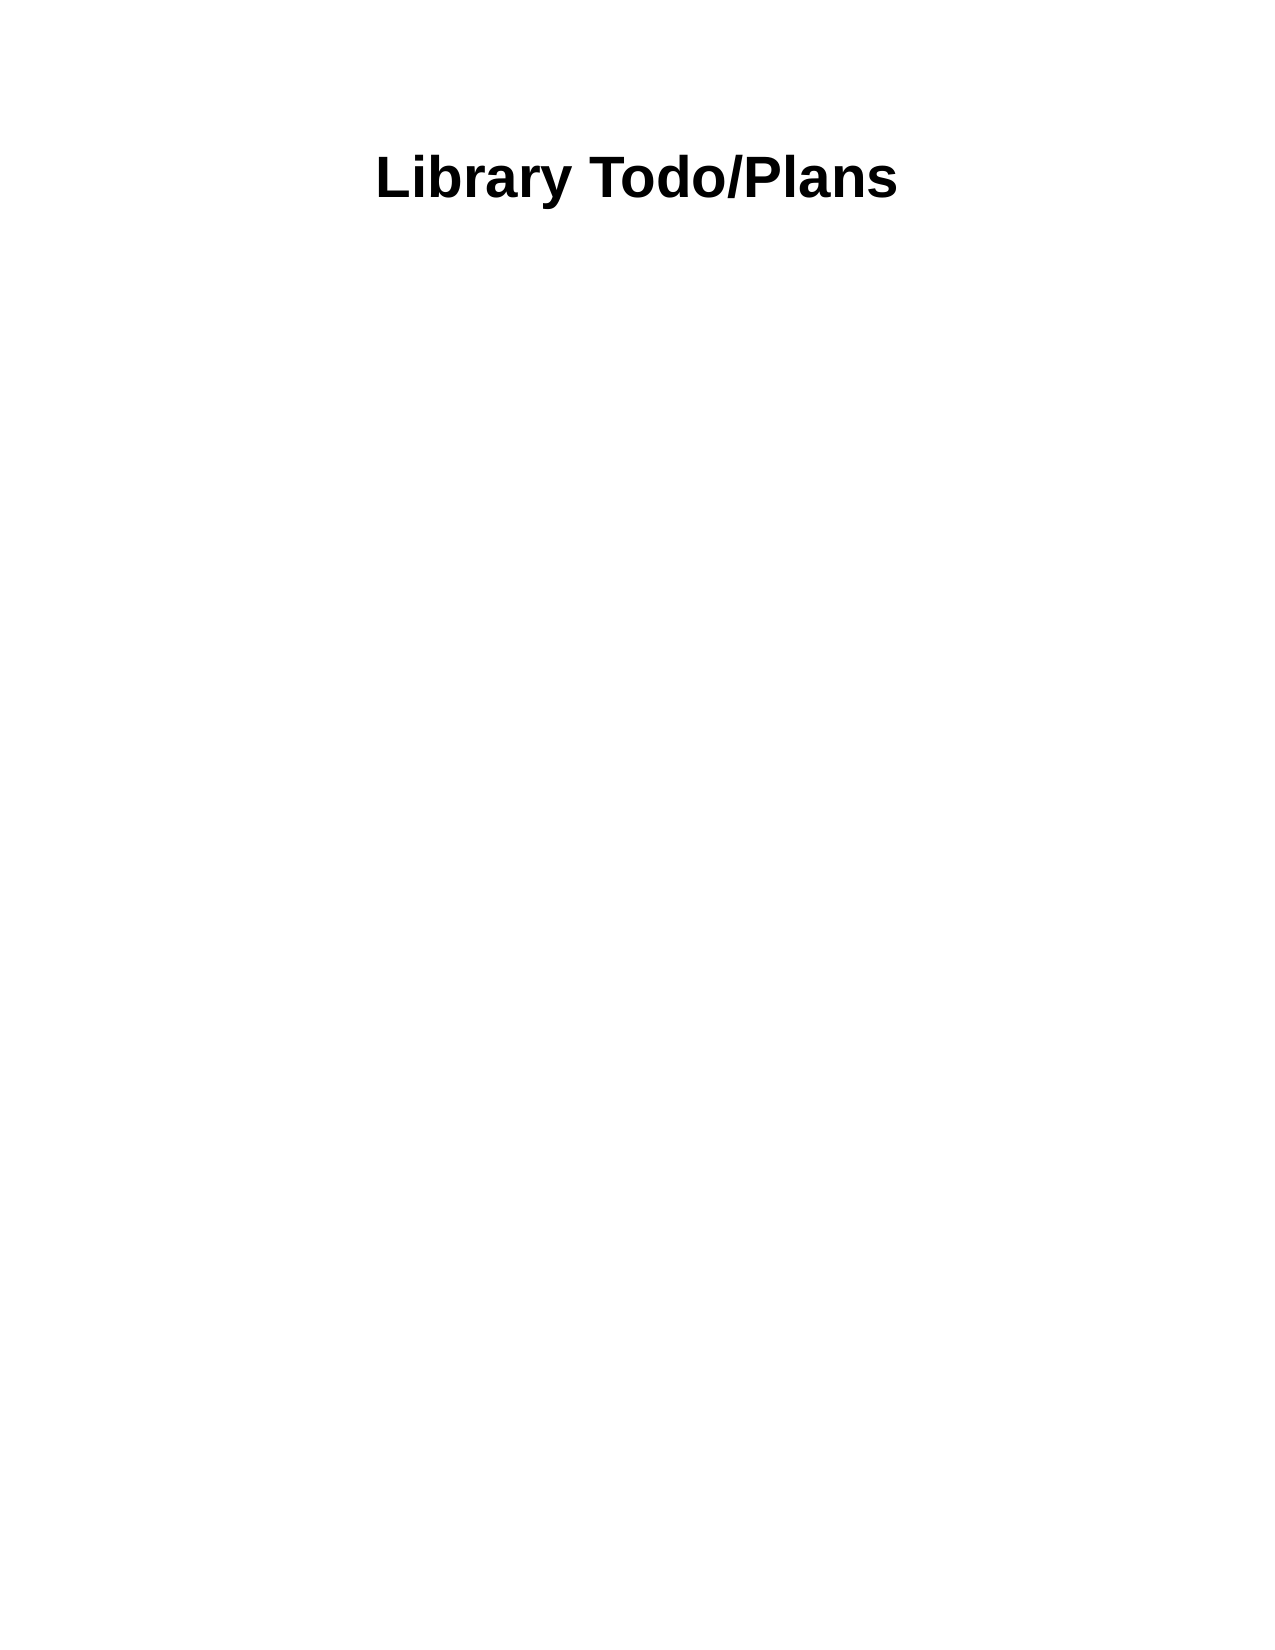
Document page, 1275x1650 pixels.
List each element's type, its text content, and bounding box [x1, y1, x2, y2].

title Library Todo/Plans [118, 143, 1157, 210]
